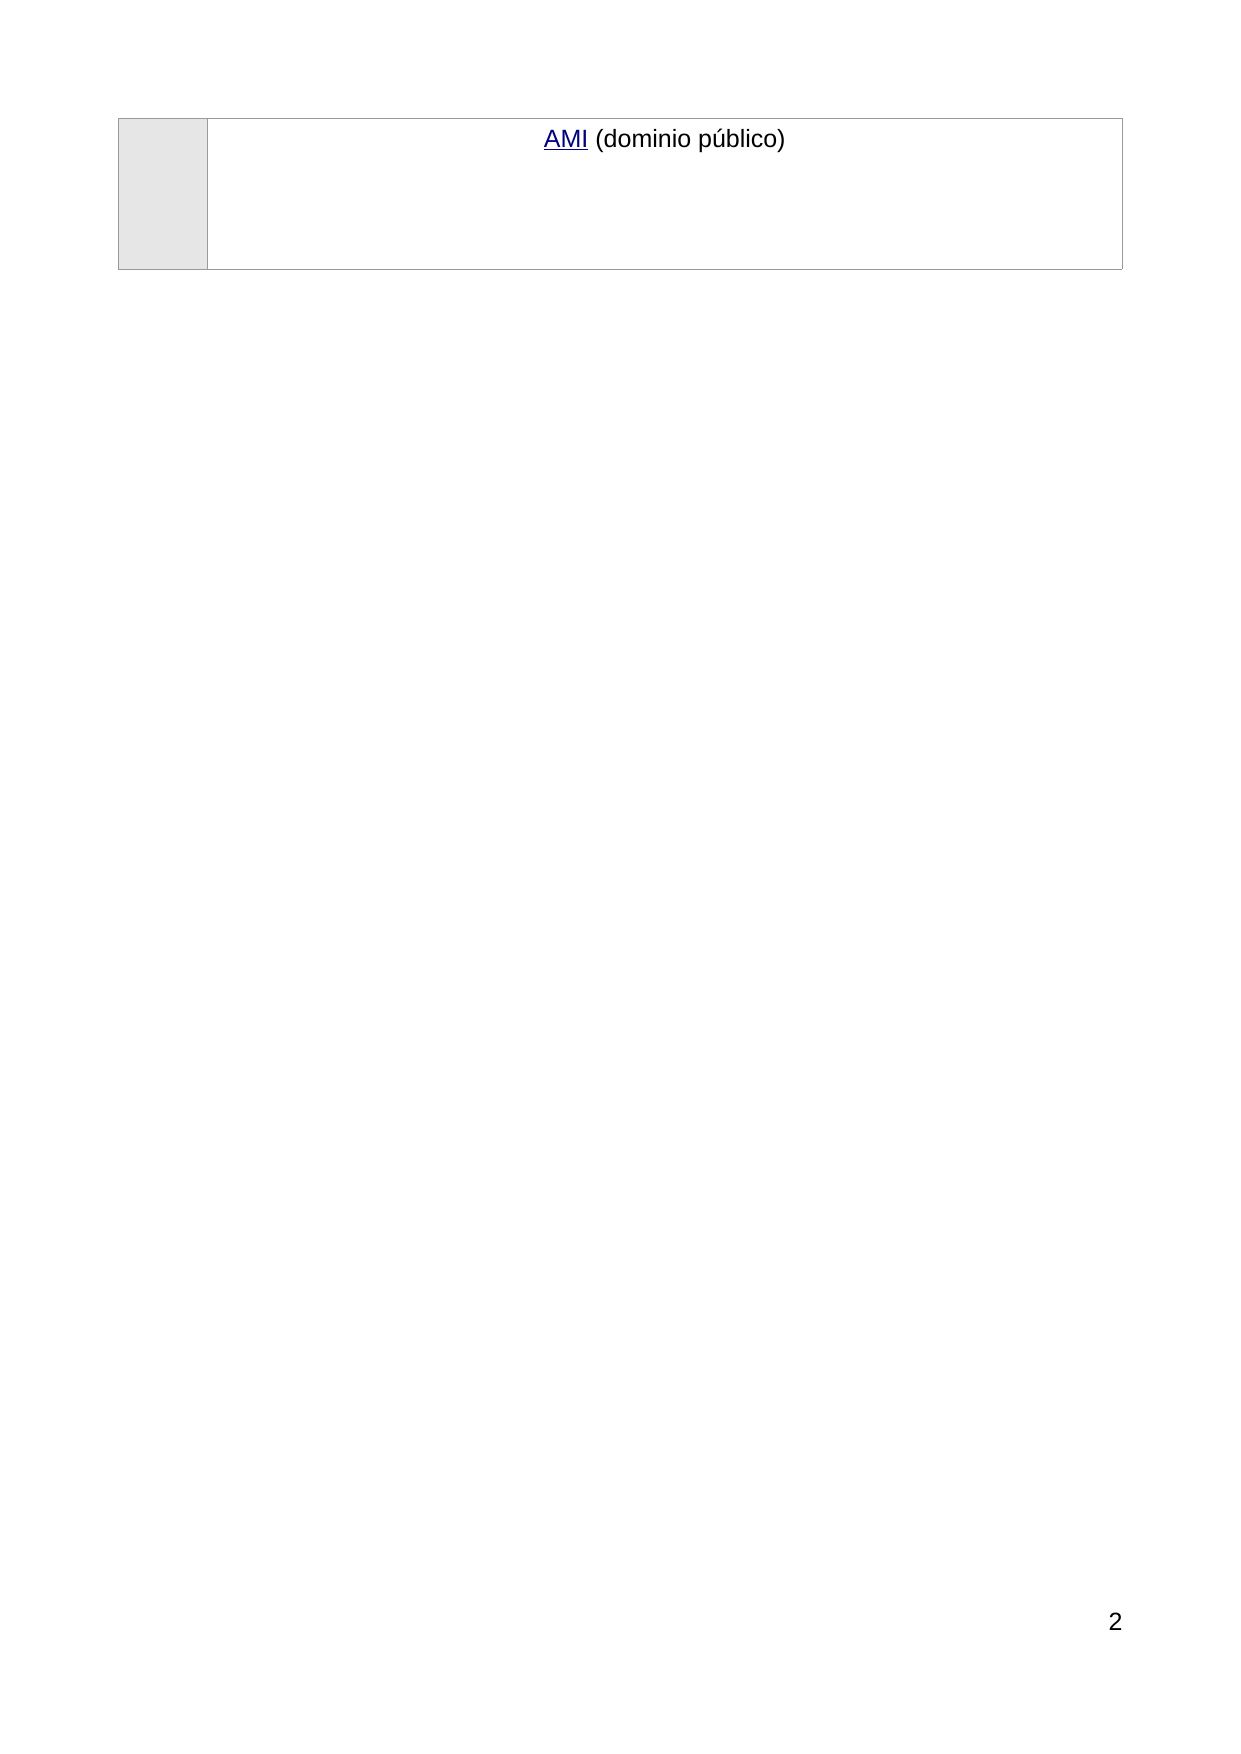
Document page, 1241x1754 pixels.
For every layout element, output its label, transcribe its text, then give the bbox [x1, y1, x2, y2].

table_header AMI (dominio público) [208, 119, 1122, 269]
table_header [119, 119, 207, 269]
